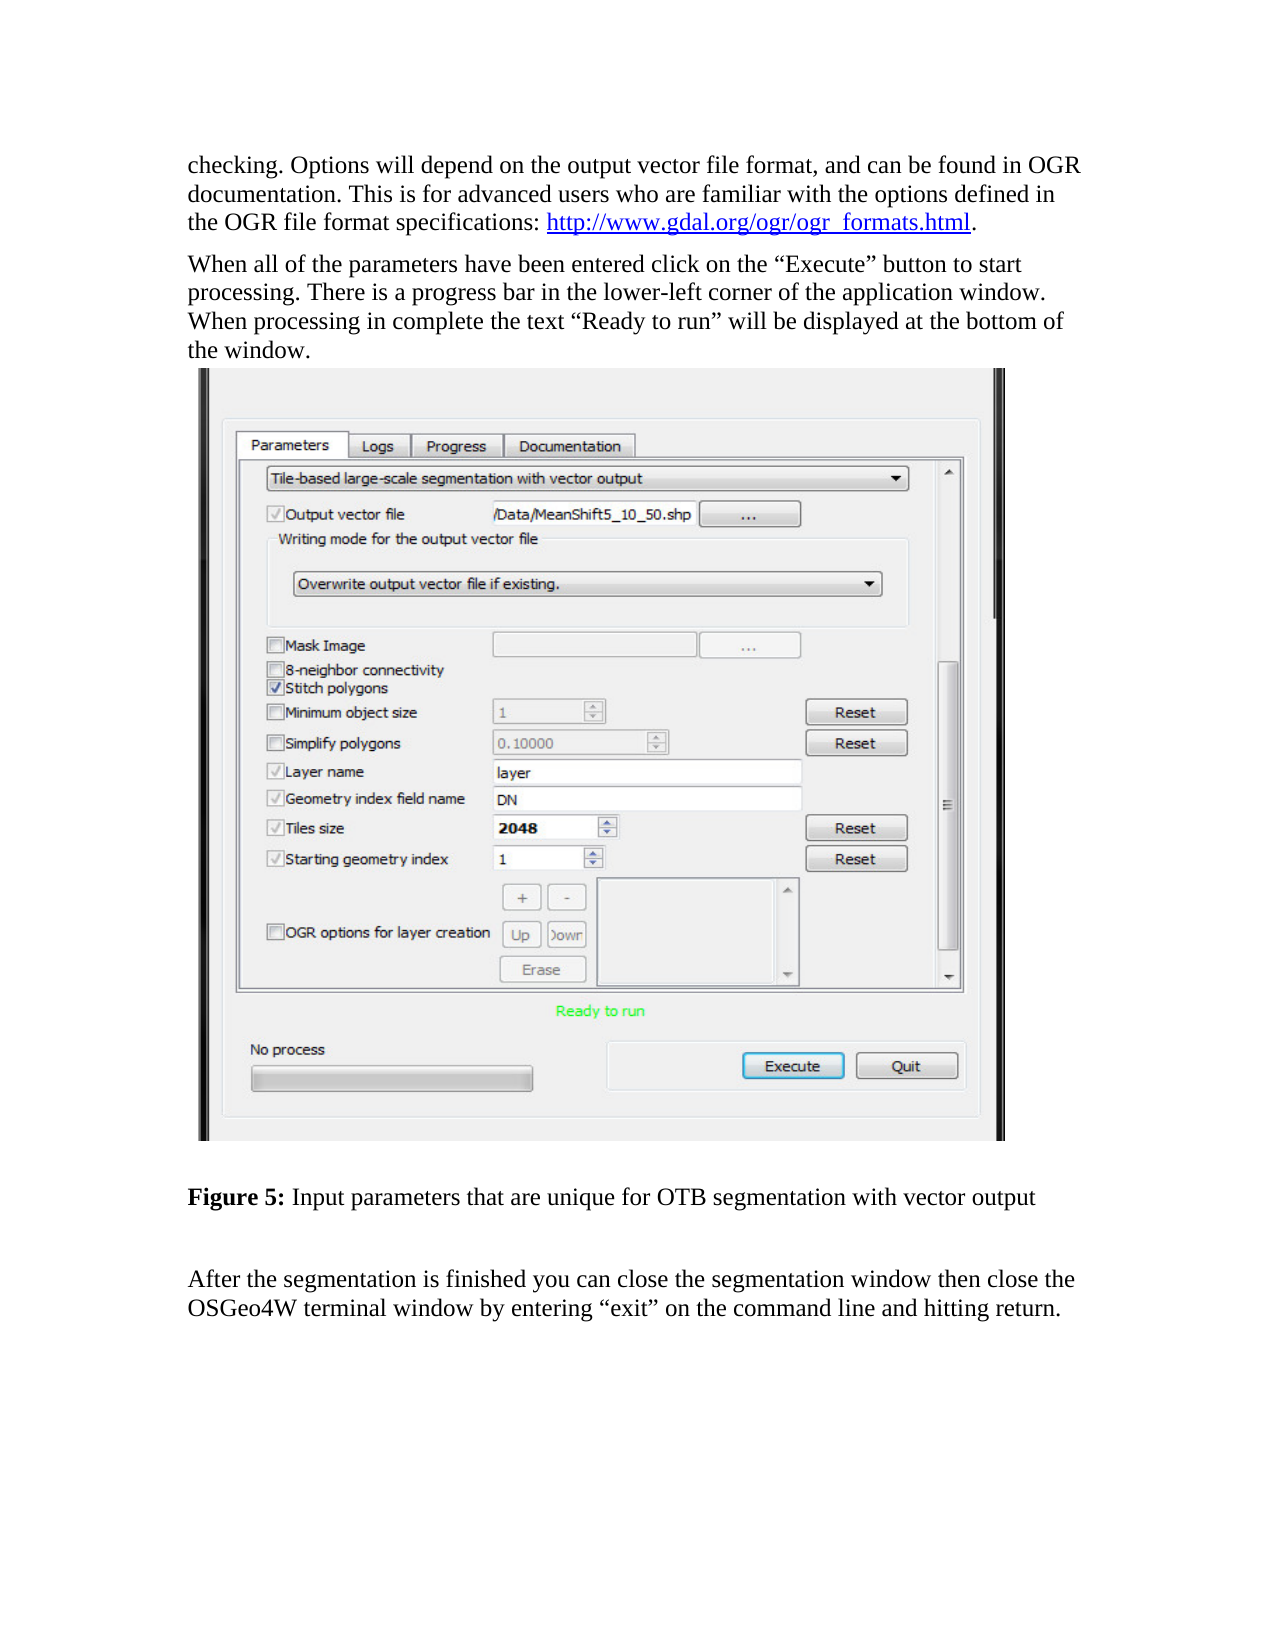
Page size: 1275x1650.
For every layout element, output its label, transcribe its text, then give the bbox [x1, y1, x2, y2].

text When all of the parameters have been entered click on the “Execute” button to start processing. There is a progress bar in the lower-left corner of the application window. When processing in complete the text “Ready to run” will be displayed at the bottom of the window. [187, 249, 1087, 364]
picture [198, 368, 1005, 1141]
text Figure 5: Input parameters that are unique for OTB segmentation with vector output [187, 1182, 1087, 1210]
text checking. Options will depend on the output vector file format, and can be found in OGR documentation. This is for advanced users who are familiar with the options defined in the OGR file format specifications: http://www.gdal.org/ogr/ogr_formats.html. [187, 150, 1087, 236]
text After the segmentation is finished you can close the segmentation window then close the OSGeo4W terminal window by entering “exit” on the command line and hitting return. [187, 1264, 1087, 1322]
